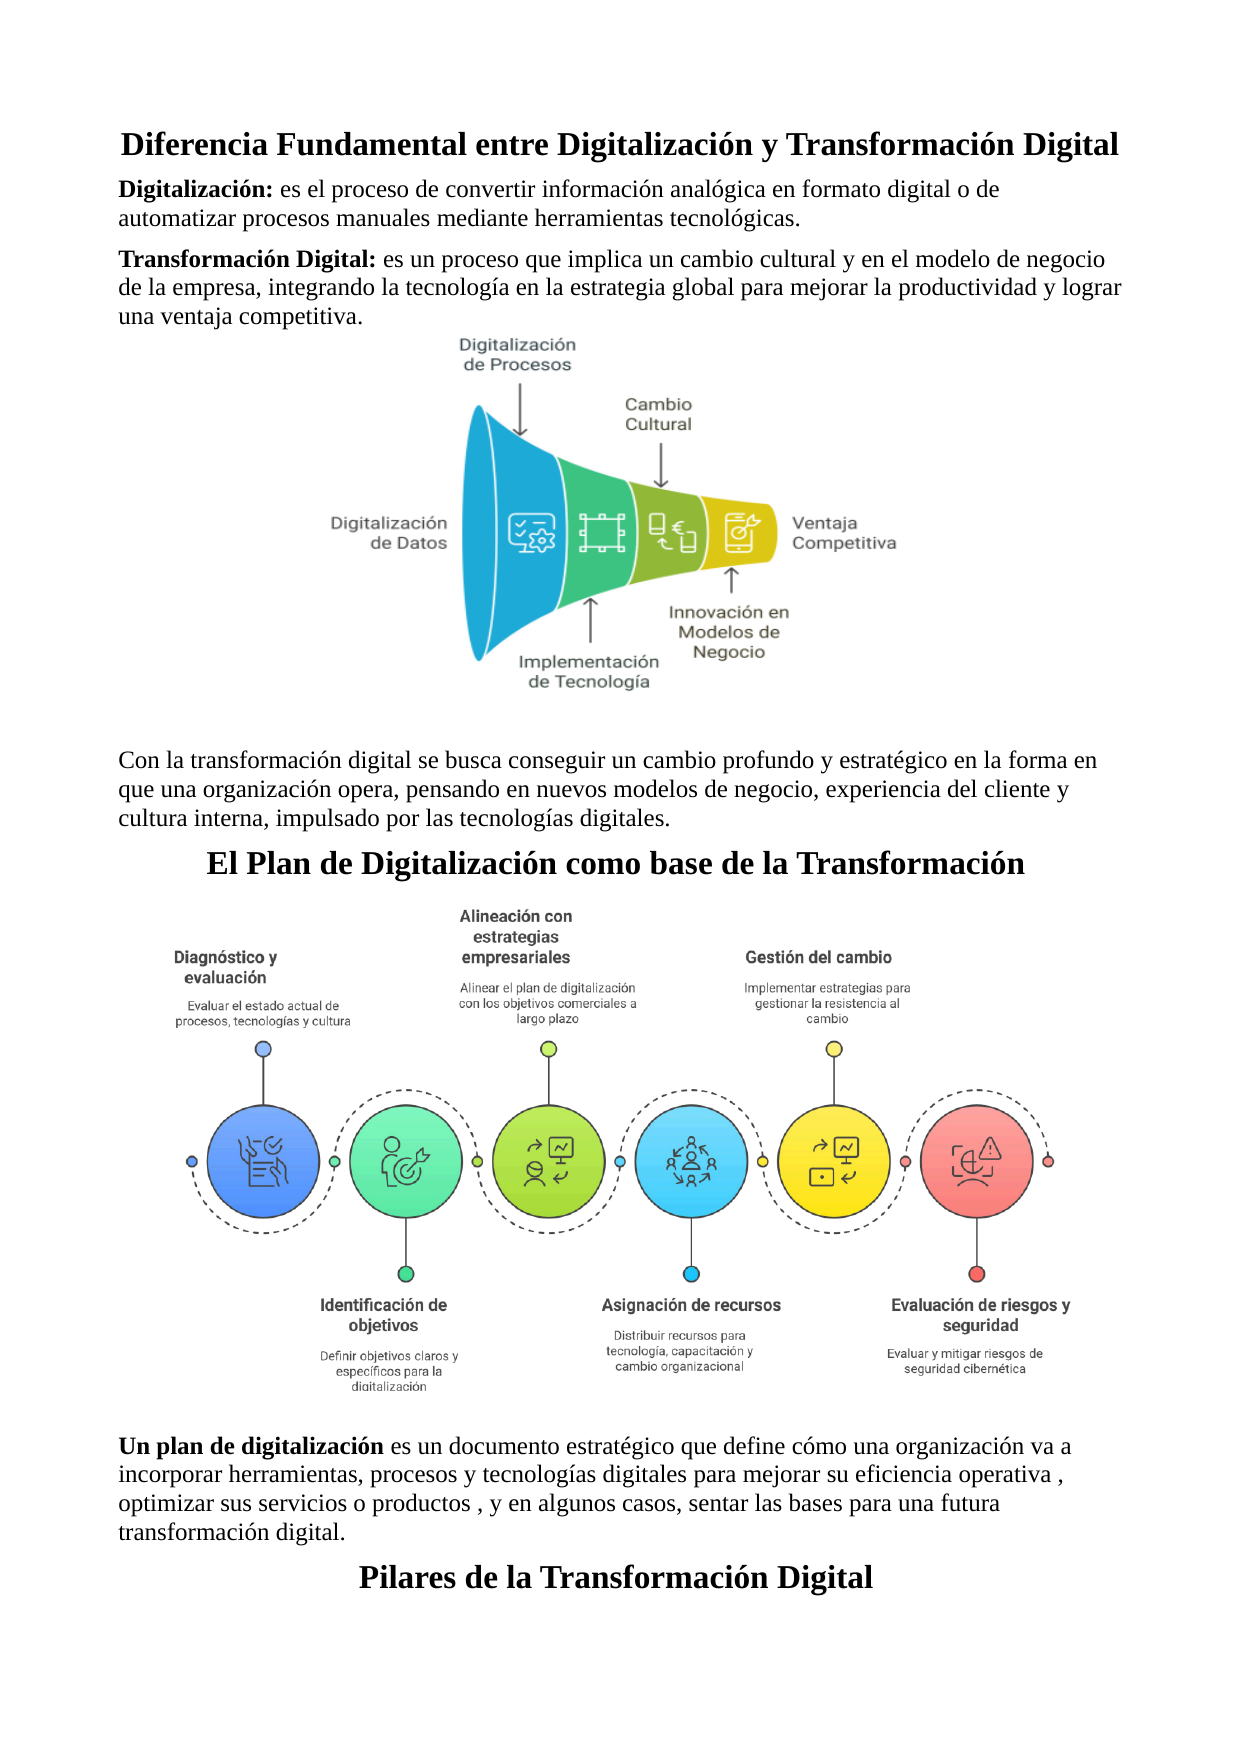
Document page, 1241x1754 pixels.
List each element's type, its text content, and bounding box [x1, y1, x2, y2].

text Transformación Digital: es un proceso que implica un cambio cultural y en el modelo de negocio de la empresa, integrando la tecnología en la estrategia global para mejorar la productividad y lograr una ventaja competitiva. [118, 244, 1122, 330]
text Pilares de la Transformación Digital [118, 1558, 1122, 1596]
picture [329, 336, 898, 705]
text Diferencia Fundamental entre Digitalización y Transformación Digital [118, 124, 1122, 162]
text Un plan de digitalización es un documento estratégico que define cómo una organización va a incorporar herramientas, procesos y tecnologías digitales para mejorar su eficiencia operativa , optimizar sus servicios o productos , y en algunos casos, sentar las bases para una futura transformación digital. [118, 1431, 1122, 1546]
text Digitalización: es el proceso de convertir información analógica en formato digital o de automatizar procesos manuales mediante herramientas tecnológicas. [118, 174, 1122, 232]
text Con la transformación digital se busca conseguir un cambio profundo y estratégico en la forma en que una organización opera, pensando en nuevos modelos de negocio, experiencia del cliente y cultura interna, impulsado por las tecnologías digitales. [118, 745, 1122, 832]
picture [166, 907, 1083, 1391]
text El Plan de Digitalización como base de la Transformación [118, 843, 1122, 882]
